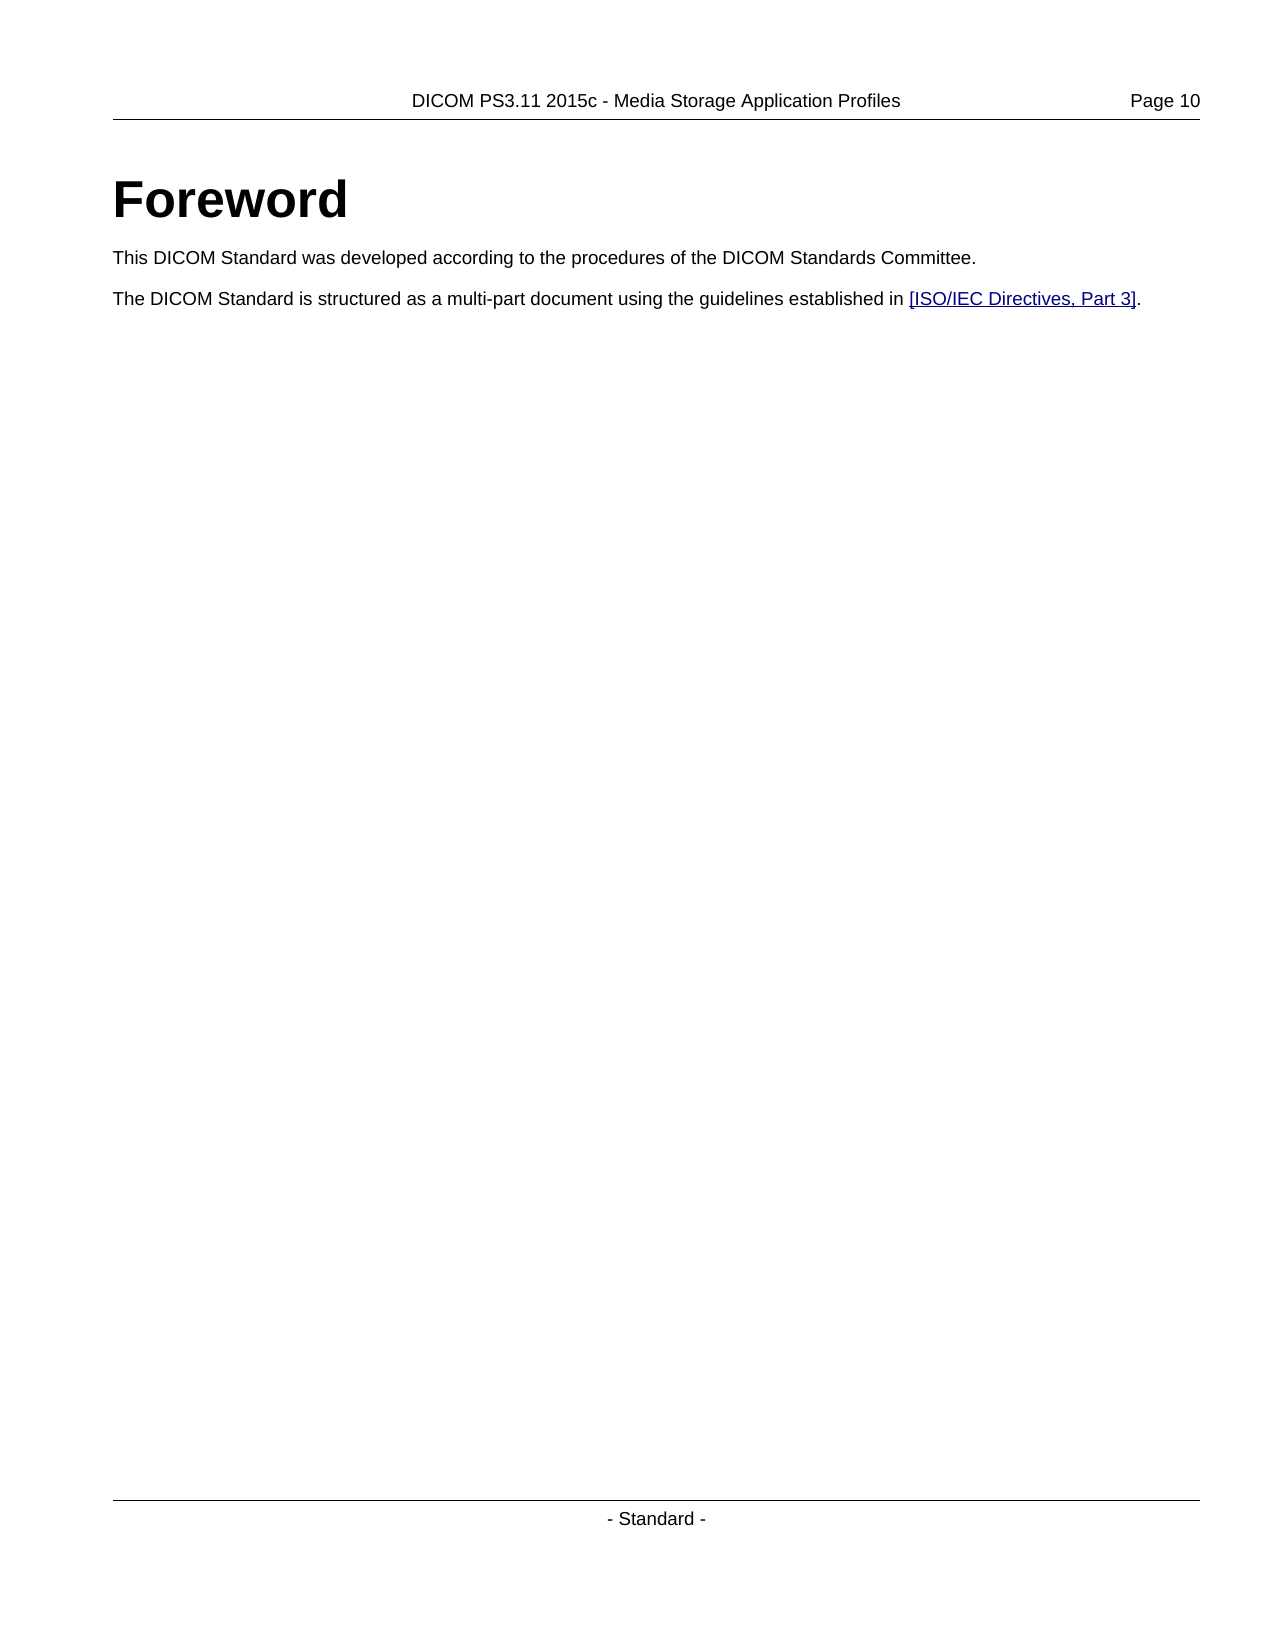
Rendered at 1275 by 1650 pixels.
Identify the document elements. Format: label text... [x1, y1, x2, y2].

text The DICOM Standard is structured as a multi-part document using the guidelines established in [ISO/IEC Directives, Part 3]. [112, 287, 1200, 309]
text This DICOM Standard was developed according to the procedures of the DICOM Standards Committee. [112, 247, 1200, 269]
text Foreword [112, 169, 1200, 228]
